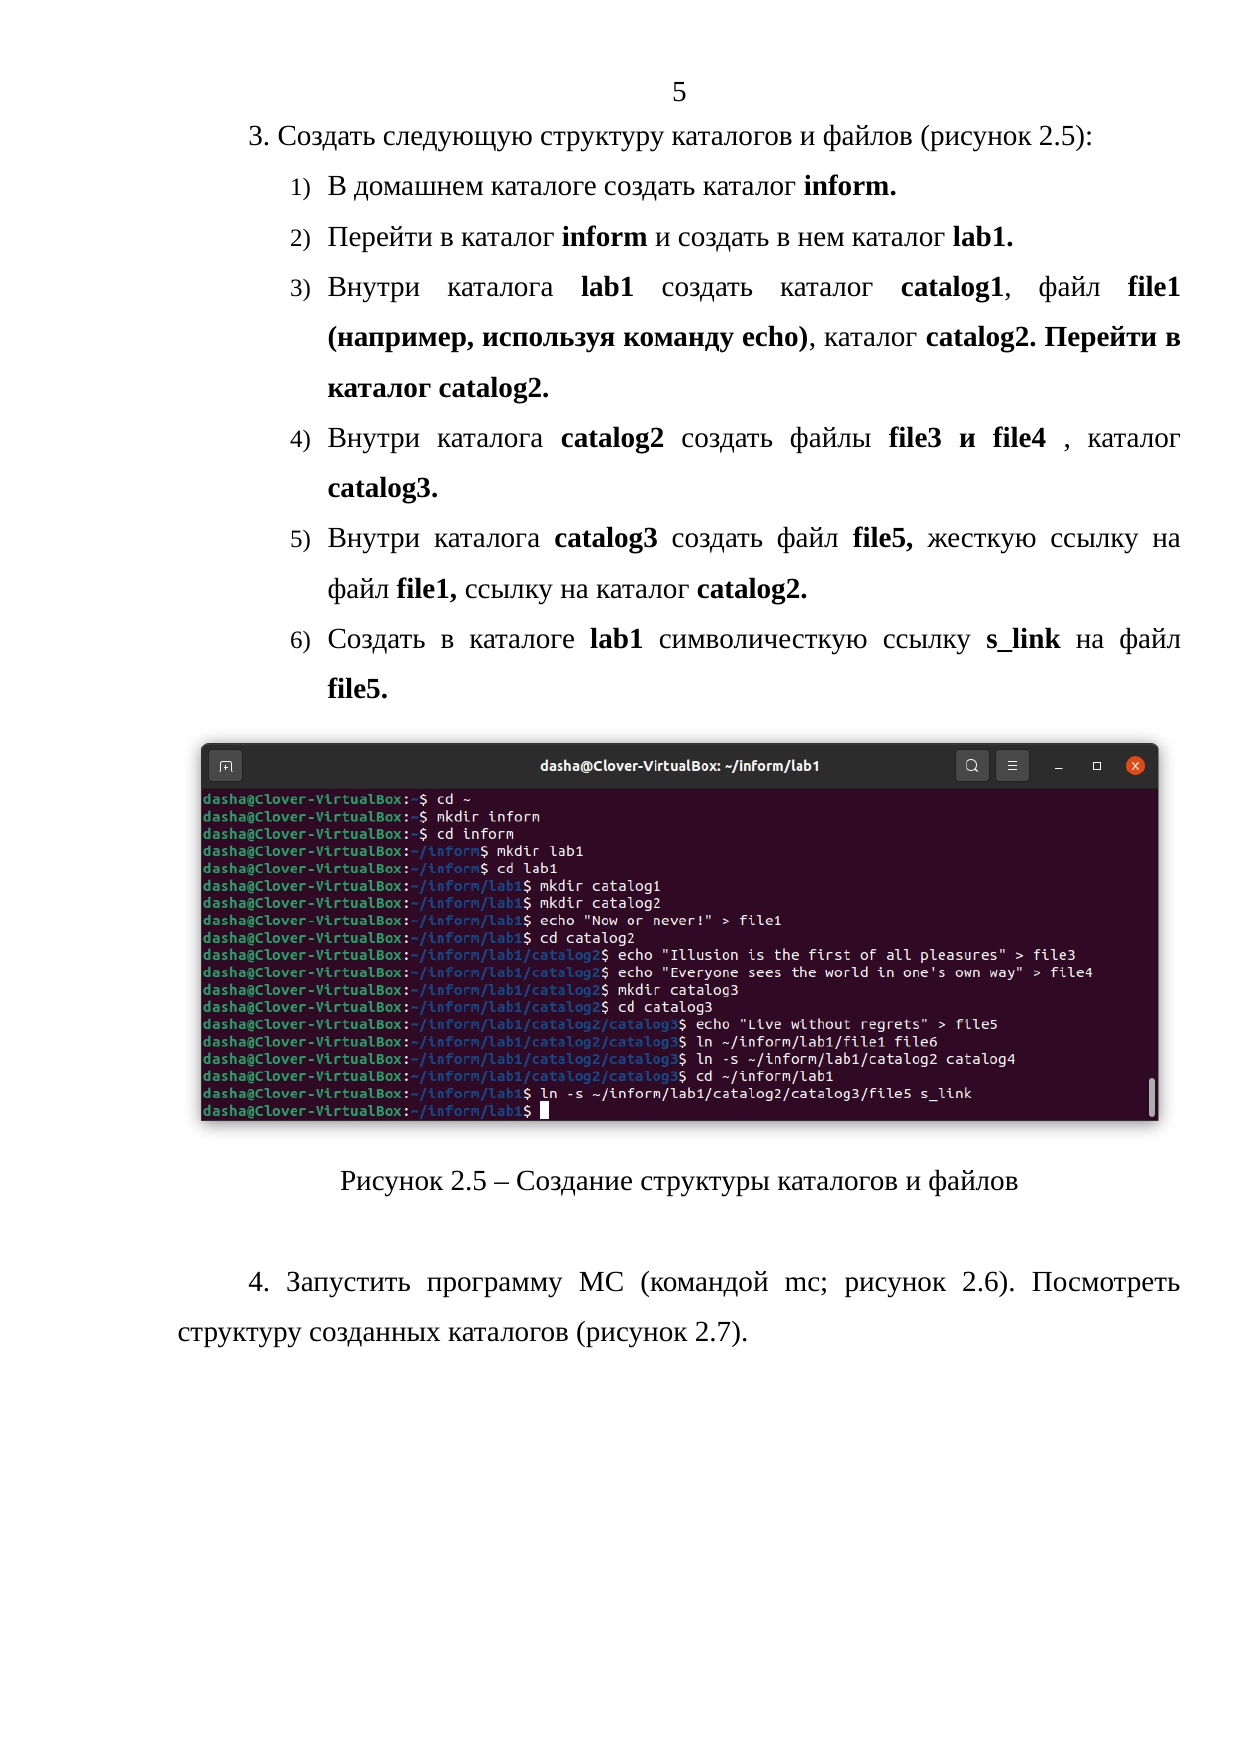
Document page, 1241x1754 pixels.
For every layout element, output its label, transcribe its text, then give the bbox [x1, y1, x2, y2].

list Внутри каталога lab1 создать каталог catalog1, файл file1 (например, используя команду echo), каталог catalog2. Перейти в каталог catalog2. [290, 269, 1181, 403]
list Создать в каталоге lab1 символичесткую ссылку s_link на файл file5. [290, 621, 1181, 705]
text 4. Запустить программу MC (командой mc; рисунок 2.6). Посмотреть структуру созданных каталогов (рисунок 2.7). [177, 1264, 1181, 1348]
list В домашнем каталоге создать каталог inform. [290, 168, 1181, 202]
list Внутри каталога catalog2 создать файлы file3 и file4 , каталог catalog3. [290, 420, 1181, 504]
text Рисунок 2.5 – Создание структуры каталогов и файлов [177, 1147, 1181, 1197]
text 3. Создать следующую структуру каталогов и файлов (рисунок 2.5): [177, 118, 1181, 152]
list Внутри каталога catalog3 создать файл file5, жесткую ссылку на файл file1, ссылку на каталог catalog2. [290, 521, 1181, 604]
list Перейти в каталог inform и создать в нем каталог lab1. [290, 219, 1181, 252]
